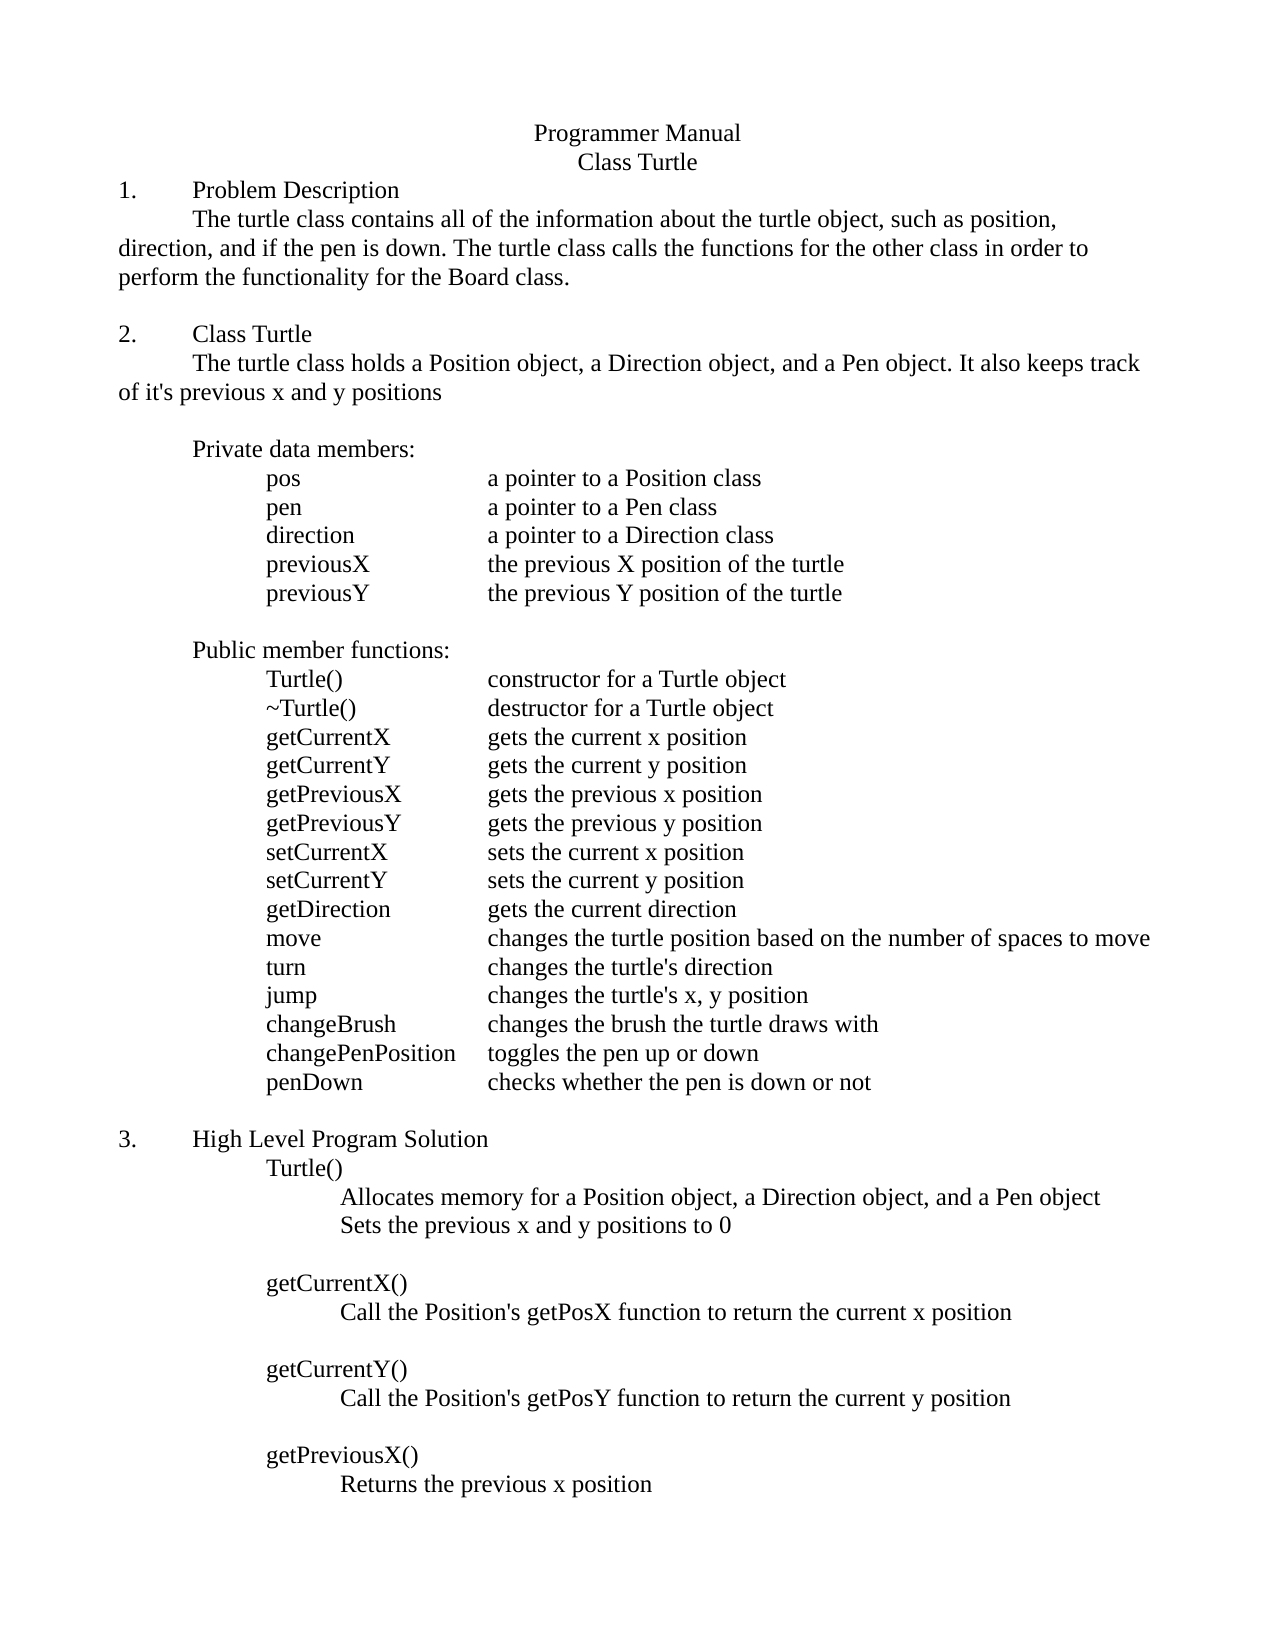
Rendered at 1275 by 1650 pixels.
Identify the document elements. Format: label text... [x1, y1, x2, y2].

text move changes the turtle position based on the number of spaces to move [118, 923, 1157, 952]
text Call the Position's getPosX function to return the current x position [118, 1297, 1157, 1326]
text turn changes the turtle's direction [118, 952, 1157, 981]
text getCurrentX gets the current x position [118, 722, 1157, 751]
text changeBrush changes the brush the turtle draws with [118, 1009, 1157, 1038]
text changePenPosition toggles the pen up or down [118, 1038, 1157, 1067]
text pen a pointer to a Pen class [118, 492, 1157, 521]
text Call the Position's getPosY function to return the current y position [118, 1383, 1157, 1412]
text pos a pointer to a Position class [118, 463, 1157, 492]
text previousX the previous X position of the turtle [118, 549, 1157, 578]
text previousY the previous Y position of the turtle [118, 578, 1157, 607]
text The turtle class contains all of the information about the turtle object, such as position, direction, and if the pen is down. The turtle class calls the functions for the other class in order to perform the functionality for the Board class. [118, 204, 1157, 291]
text setCurrentY sets the current y position [118, 866, 1157, 894]
text Turtle() [118, 1153, 1157, 1182]
text getCurrentX() [118, 1268, 1157, 1297]
text Turtle() constructor for a Turtle object [118, 664, 1157, 693]
text Programmer Manual [118, 118, 1157, 147]
text Returns the previous x position [118, 1469, 1157, 1498]
text Private data members: [118, 434, 1157, 463]
text Allocates memory for a Position object, a Direction object, and a Pen object [118, 1182, 1157, 1211]
text getPreviousX gets the previous x position [118, 779, 1157, 808]
text 2. Class Turtle [118, 319, 1157, 348]
text Class Turtle [118, 147, 1157, 176]
text Public member functions: [118, 636, 1157, 664]
text penDown checks whether the pen is down or not [118, 1067, 1157, 1096]
text ~Turtle() destructor for a Turtle object [118, 693, 1157, 722]
text getCurrentY gets the current y position [118, 751, 1157, 779]
text getPreviousY gets the previous y position [118, 808, 1157, 837]
text getCurrentY() [118, 1354, 1157, 1383]
text setCurrentX sets the current x position [118, 837, 1157, 866]
text jump changes the turtle's x, y position [118, 981, 1157, 1009]
text Sets the previous x and y positions to 0 [118, 1211, 1157, 1239]
text direction a pointer to a Direction class [118, 521, 1157, 549]
text getDirection gets the current direction [118, 894, 1157, 923]
text 3. High Level Program Solution [118, 1124, 1157, 1153]
text The turtle class holds a Position object, a Direction object, and a Pen object. It also keeps track of it's previous x and y positions [118, 348, 1157, 406]
text 1. Problem Description [118, 176, 1157, 204]
text getPreviousX() [118, 1441, 1157, 1469]
